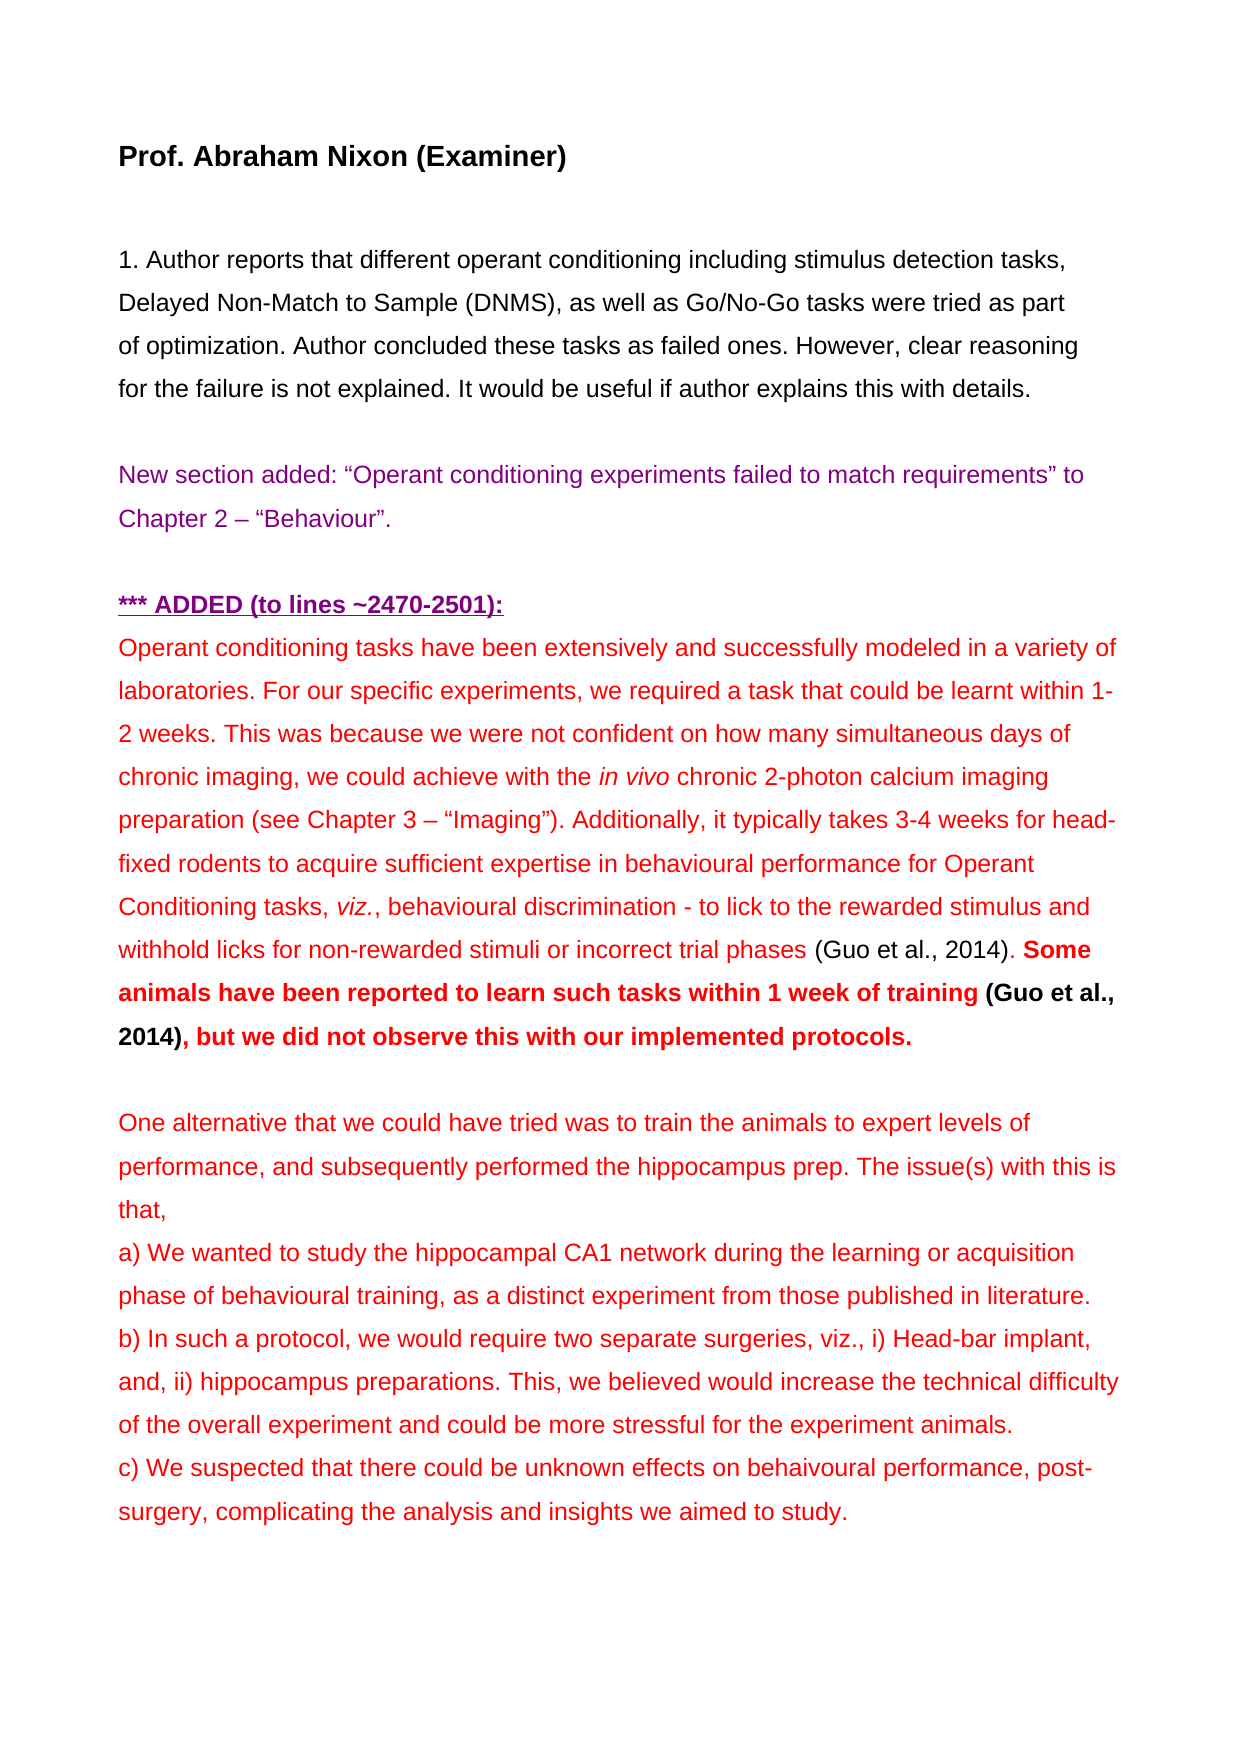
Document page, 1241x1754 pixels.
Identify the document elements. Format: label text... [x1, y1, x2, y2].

text b) In such a protocol, we would require two separate surgeries, viz., i) Head-bar implant, and, ii) hippocampus preparations. This, we believed would increase the technical difficulty of the overall experiment and could be more stressful for the experiment animals. [118, 1324, 1122, 1439]
text a) We wanted to study the hippocampal CA1 network during the learning or acquisition phase of behavioural training, as a distinct experiment from those published in literature. [118, 1238, 1122, 1309]
text One alternative that we could have tried was to train the animals to expert levels of performance, and subsequently performed the hippocampus prep. The issue(s) with this is that, [118, 1108, 1122, 1223]
text *** ADDED (to lines ~2470-2501): [118, 590, 1122, 619]
text Delayed Non-Match to Sample (DNMS), as well as Go/No-Go tasks were tried as part [118, 288, 1122, 317]
text New section added: “Operant conditioning experiments failed to match requirements” to Chapter 2 – “Behaviour”. [118, 461, 1122, 532]
text c) We suspected that there could be unknown effects on behaivoural performance, post-surgery, complicating the analysis and insights we aimed to study. [118, 1453, 1122, 1525]
text 1. Author reports that different operant conditioning including stimulus detection tasks, [118, 245, 1122, 274]
text for the failure is not explained. It would be useful if author explains this with details. [118, 374, 1122, 403]
text of optimization. Author concluded these tasks as failed ones. However, clear reasoning [118, 331, 1122, 360]
subtitle Prof. Abraham Nixon (Examiner) [118, 139, 1122, 172]
text Operant conditioning tasks have been extensively and successfully modeled in a variety of laboratories. For our specific experiments, we required a task that could be learnt within 1-2 weeks. This was because we were not confident on how many simultaneous days of chronic imaging, we could achieve with the in vivo chronic 2-photon calcium imaging preparation (see Chapter 3 – “Imaging”). Additionally, it typically takes 3-4 weeks for head-fixed rodents to acquire sufficient expertise in behavioural performance for Operant Conditioning tasks, viz., behavioural discrimination - to lick to the rewarded stimulus and withhold licks for non-rewarded stimuli or incorrect trial phases (Guo et al., 2014). Some animals have been reported to learn such tasks within 1 week of training (Guo et al., 2014), but we did not observe this with our implemented protocols. [118, 633, 1122, 1051]
